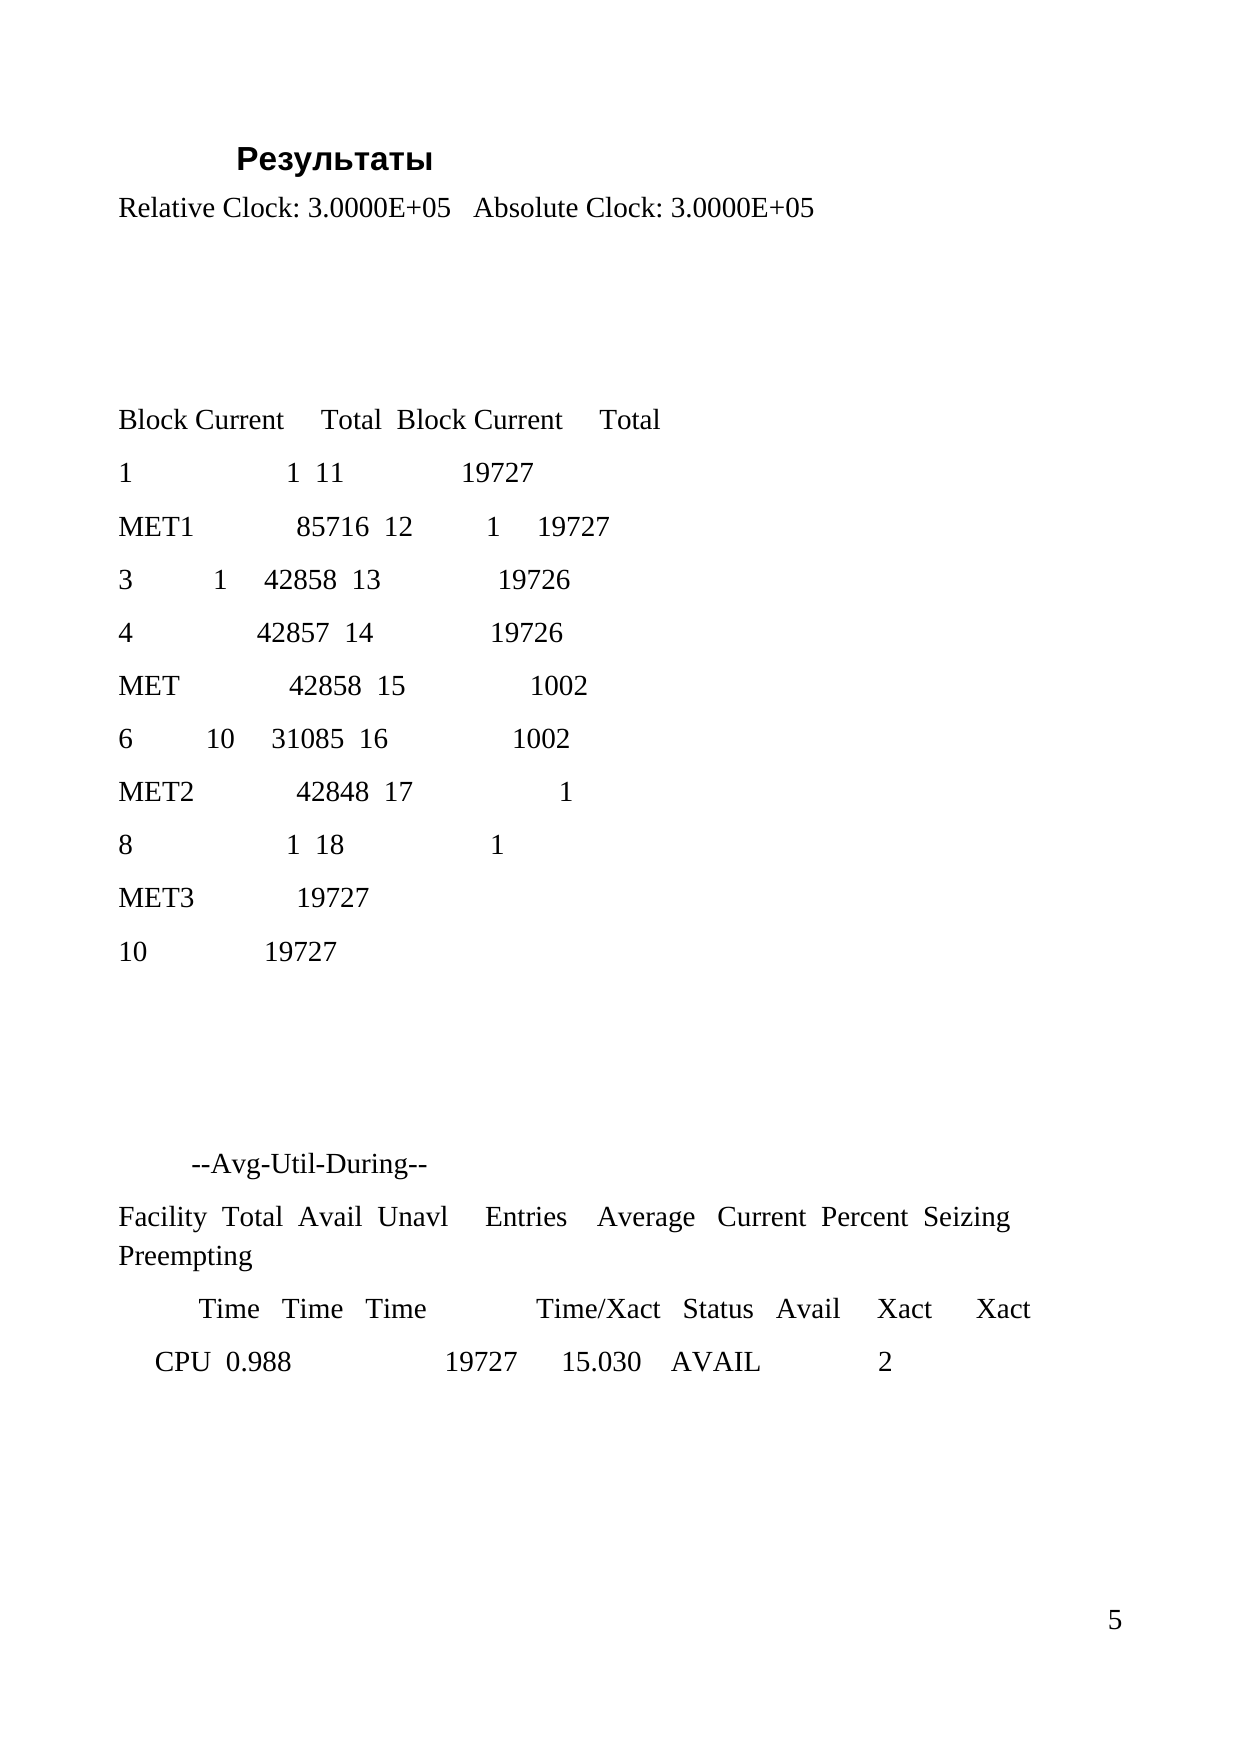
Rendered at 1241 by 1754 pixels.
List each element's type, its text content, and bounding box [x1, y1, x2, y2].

text MET2 42848 17 1 [118, 774, 1122, 808]
text MET3 19727 [118, 881, 1122, 914]
text Relative Clock: 3.0000E+05 Absolute Clock: 3.0000E+05 [118, 190, 1122, 223]
subtitle Результаты [118, 139, 1122, 177]
text --Avg-Util-During-- [118, 1146, 1122, 1180]
text Facility Total Avail Unavl Entries Average Current Percent Seizing Preempting [118, 1199, 1122, 1271]
text 8 1 18 1 [118, 827, 1122, 861]
text 4 42857 14 19726 [118, 615, 1122, 648]
text Time Time Time Time/Xact Status Avail Xact Xact [118, 1291, 1122, 1324]
text CPU 0.988 19727 15.030 AVAIL 2 [118, 1344, 1122, 1378]
text MET 42858 15 1002 [118, 668, 1122, 702]
text 1 1 11 19727 [118, 456, 1122, 489]
text Block Current Total Block Current Total [118, 402, 1122, 436]
text 3 1 42858 13 19726 [118, 562, 1122, 595]
text 6 10 31085 16 1002 [118, 721, 1122, 755]
text 10 19727 [118, 934, 1122, 967]
text MET1 85716 12 1 19727 [118, 509, 1122, 542]
